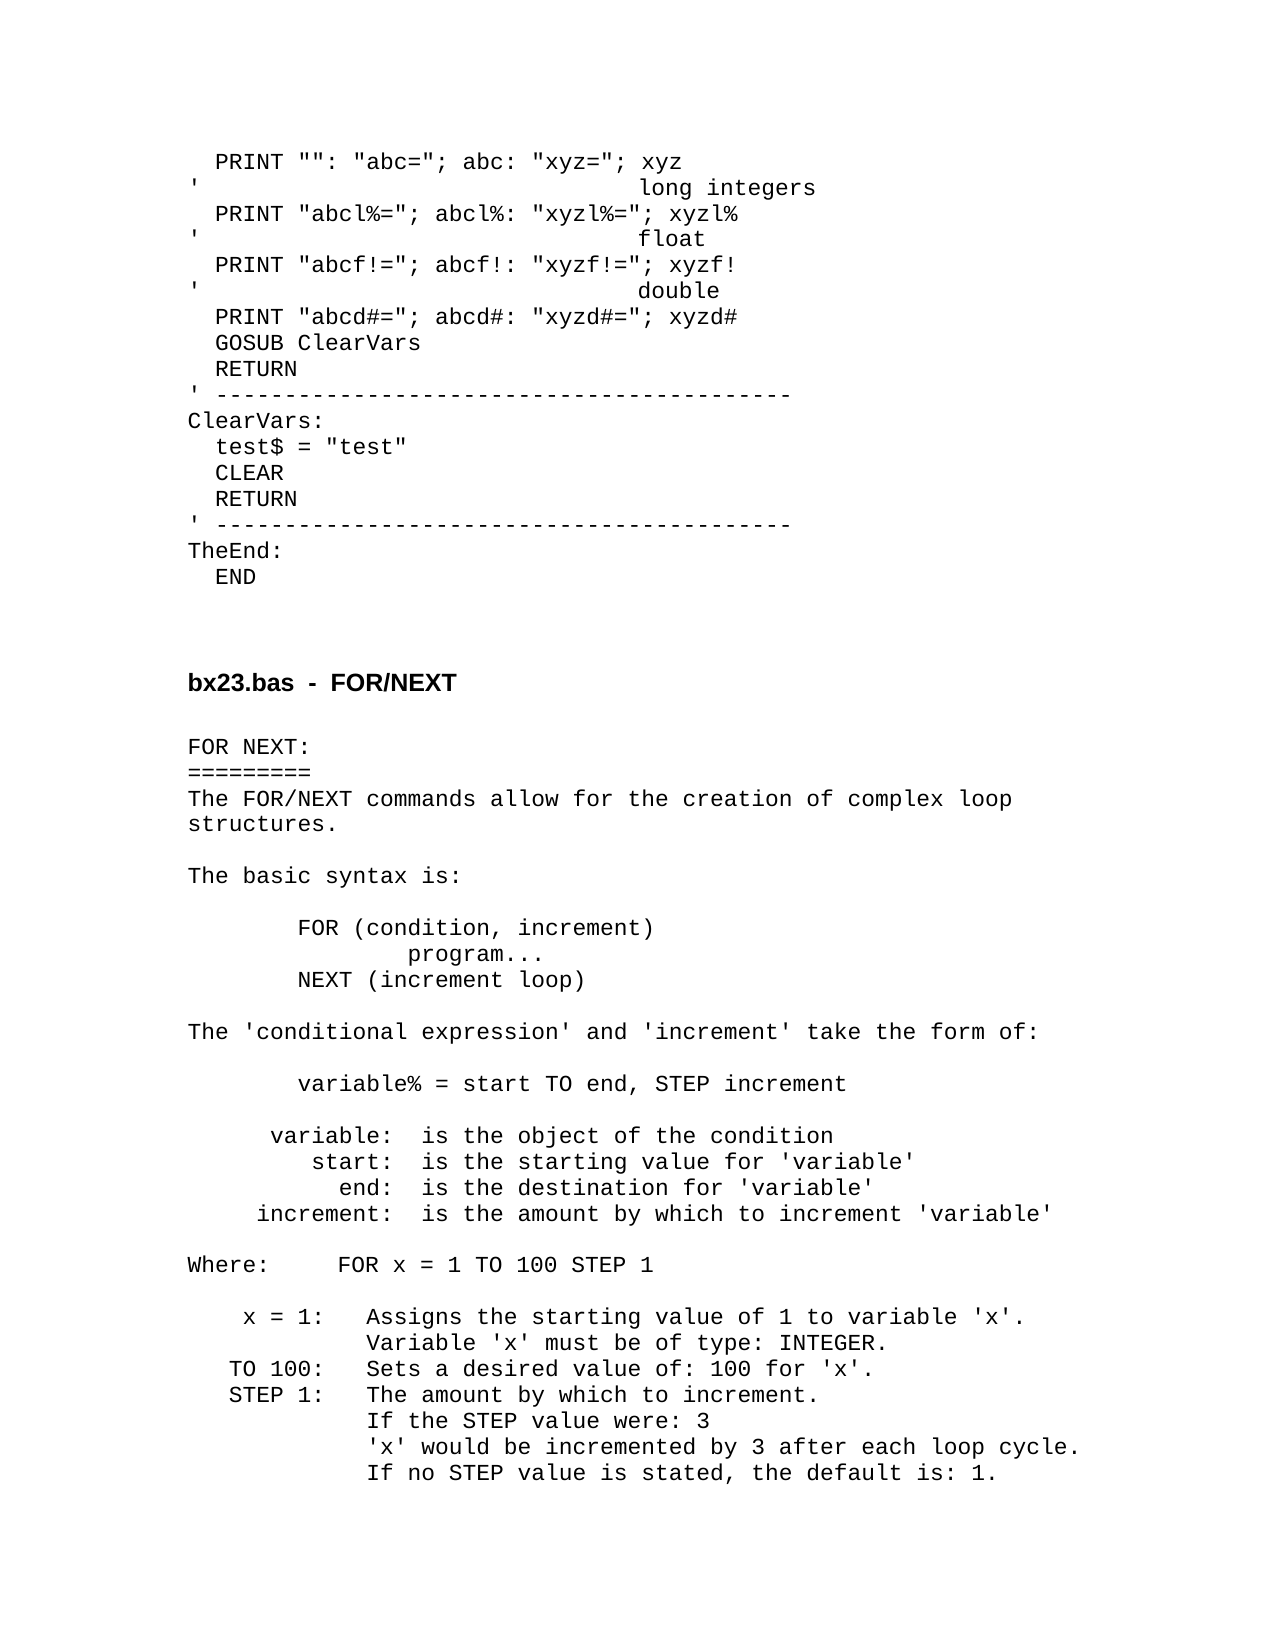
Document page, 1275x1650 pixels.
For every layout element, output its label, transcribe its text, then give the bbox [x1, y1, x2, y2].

text PRINT "abcl%="; abcl%: "xyzl%="; xyzl% [187, 202, 1087, 228]
text TheEnd: [187, 539, 1087, 565]
text NEXT (increment loop) [187, 968, 1087, 994]
text start: is the starting value for 'variable' [187, 1150, 1087, 1176]
text PRINT "": "abc="; abc: "xyz="; xyz [187, 150, 1087, 176]
text TO 100: Sets a desired value of: 100 for 'x'. [187, 1357, 1087, 1383]
text end: is the destination for 'variable' [187, 1176, 1087, 1202]
text program... [187, 942, 1087, 968]
text ' ------------------------------------------ [187, 383, 1087, 409]
text ' float [187, 228, 1087, 254]
text RETURN [187, 357, 1087, 383]
text The 'conditional expression' and 'increment' take the form of: [187, 1020, 1087, 1046]
text GOSUB ClearVars [187, 332, 1087, 357]
text If no STEP value is stated, the default is: 1. [187, 1461, 1087, 1487]
text The basic syntax is: [187, 865, 1087, 891]
text variable: is the object of the condition [187, 1124, 1087, 1150]
text The FOR/NEXT commands allow for the creation of complex loop structures. [187, 787, 1087, 839]
text ' double [187, 280, 1087, 306]
text END [187, 565, 1087, 591]
text If the STEP value were: 3 [187, 1409, 1087, 1435]
text FOR NEXT: [187, 735, 1087, 761]
subtitle bx23.bas - FOR/NEXT [187, 668, 1087, 697]
text ' ------------------------------------------ [187, 513, 1087, 539]
text ' long integers [187, 176, 1087, 202]
text ========= [187, 761, 1087, 787]
text RETURN [187, 487, 1087, 513]
text STEP 1: The amount by which to increment. [187, 1383, 1087, 1409]
text test$ = "test" [187, 435, 1087, 461]
text ClearVars: [187, 409, 1087, 435]
text PRINT "abcf!="; abcf!: "xyzf!="; xyzf! [187, 254, 1087, 280]
text Variable 'x' must be of type: INTEGER. [187, 1332, 1087, 1357]
text CLEAR [187, 461, 1087, 487]
text FOR (condition, increment) [187, 917, 1087, 942]
text Where: FOR x = 1 TO 100 STEP 1 [187, 1254, 1087, 1280]
text variable% = start TO end, STEP increment [187, 1072, 1087, 1098]
text increment: is the amount by which to increment 'variable' [187, 1202, 1087, 1228]
text x = 1: Assigns the starting value of 1 to variable 'x'. [187, 1306, 1087, 1332]
text PRINT "abcd#="; abcd#: "xyzd#="; xyzd# [187, 306, 1087, 332]
text 'x' would be incremented by 3 after each loop cycle. [187, 1435, 1087, 1461]
